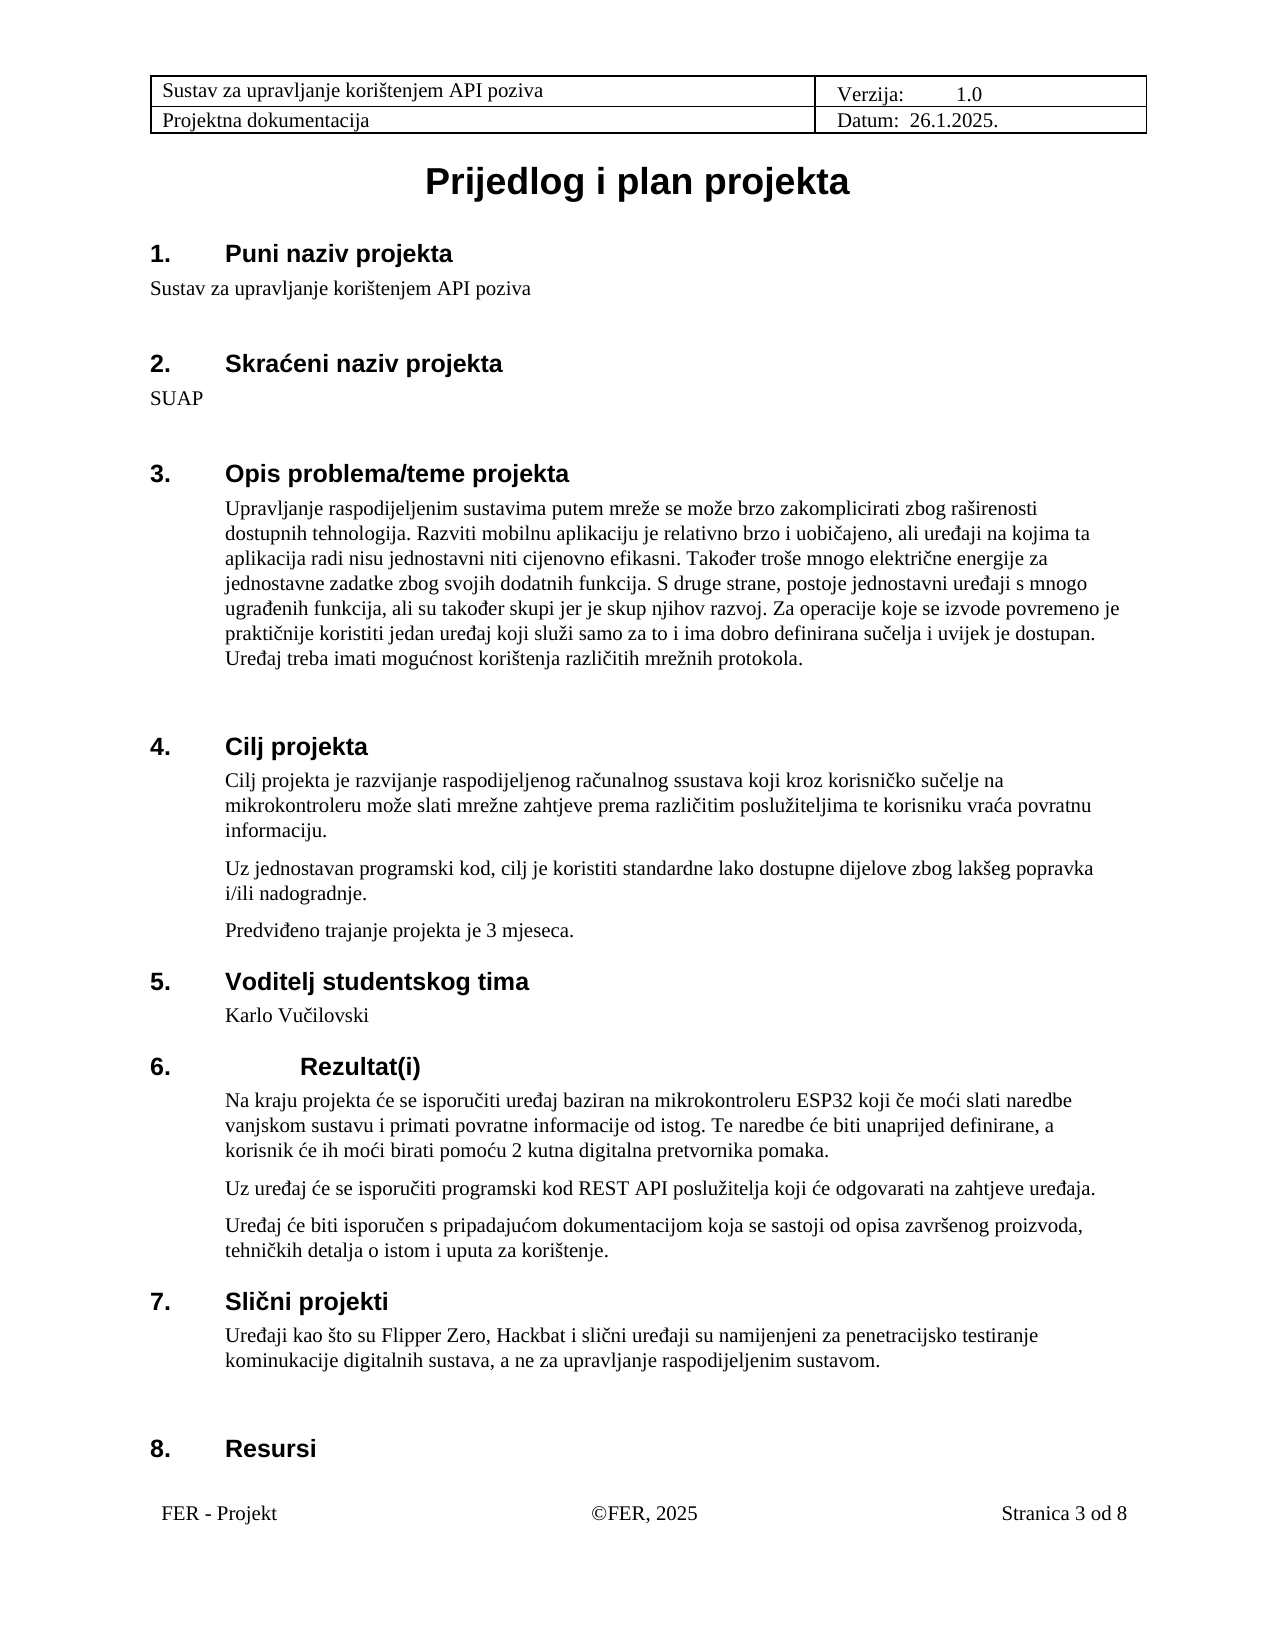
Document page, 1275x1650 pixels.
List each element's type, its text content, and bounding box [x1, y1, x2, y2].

text Na kraju projekta će se isporučiti uređaj baziran na mikrokontroleru ESP32 koji če moći slati naredbe vanjskom sustavu i primati povratne informacije od istog. Te naredbe će biti unaprijed definirane, a korisnik će ih moći birati pomoću 2 kutna digitalna pretvornika pomaka. [225, 1087, 1125, 1162]
subtitle Puni naziv projekta [150, 239, 1125, 268]
text Uređaj će biti isporučen s pripadajućom dokumentacijom koja se sastoji od opisa završenog proizvoda, tehničkih detalja o istom i uputa za korištenje. [225, 1212, 1125, 1262]
title Prijedlog i plan projekta [150, 159, 1125, 202]
subtitle Voditelj studentskog tima [150, 967, 1125, 996]
subtitle Slični projekti [150, 1287, 1125, 1316]
text Uz jednostavan programski kod, cilj je koristiti standardne lako dostupne dijelove zbog lakšeg popravka i/ili nadogradnje. [225, 854, 1125, 904]
text Sustav za upravljanje korištenjem API poziva [150, 274, 1125, 299]
text Predviđeno trajanje projekta je 3 mjeseca. [225, 917, 1125, 942]
subtitle Cilj projekta [150, 732, 1125, 761]
text Uz uređaj će se isporučiti programski kod REST API poslužitelja koji će odgovarati na zahtjeve uređaja. [225, 1174, 1125, 1199]
subtitle Skraćeni naziv projekta [150, 349, 1125, 378]
subtitle Rezultat(i) [150, 1052, 1125, 1081]
subtitle Resursi [150, 1434, 1125, 1463]
text Uređaji kao što su Flipper Zero, Hackbat i slični uređaji su namijenjeni za penetracijsko testiranje kominukacije digitalnih sustava, a ne za upravljanje raspodijeljenim sustavom. [225, 1322, 1125, 1372]
text Cilj projekta je razvijanje raspodijeljenog računalnog ssustava koji kroz korisničko sučelje na mikrokontroleru može slati mrežne zahtjeve prema različitim poslužiteljima te korisniku vraća povratnu informaciju. [225, 767, 1125, 842]
text Karlo Vučilovski [225, 1002, 1125, 1027]
subtitle Opis problema/teme projekta [150, 459, 1125, 488]
text SUAP [150, 384, 1125, 409]
text Upravljanje raspodijeljenim sustavima putem mreže se može brzo zakomplicirati zbog raširenosti dostupnih tehnologija. Razviti mobilnu aplikaciju je relativno brzo i uobičajeno, ali uređaji na kojima ta aplikacija radi nisu jednostavni niti cijenovno efikasni. Također troše mnogo električne energije za jednostavne zadatke zbog svojih dodatnih funkcija. S druge strane, postoje jednostavni uređaji s mnogo ugrađenih funkcija, ali su također skupi jer je skup njihov razvoj. Za operacije koje se izvode povremeno je praktičnije koristiti jedan uređaj koji služi samo za to i ima dobro definirana sučelja i uvijek je dostupan. Uređaj treba imati mogućnost korištenja različitih mrežnih protokola. [225, 494, 1125, 669]
